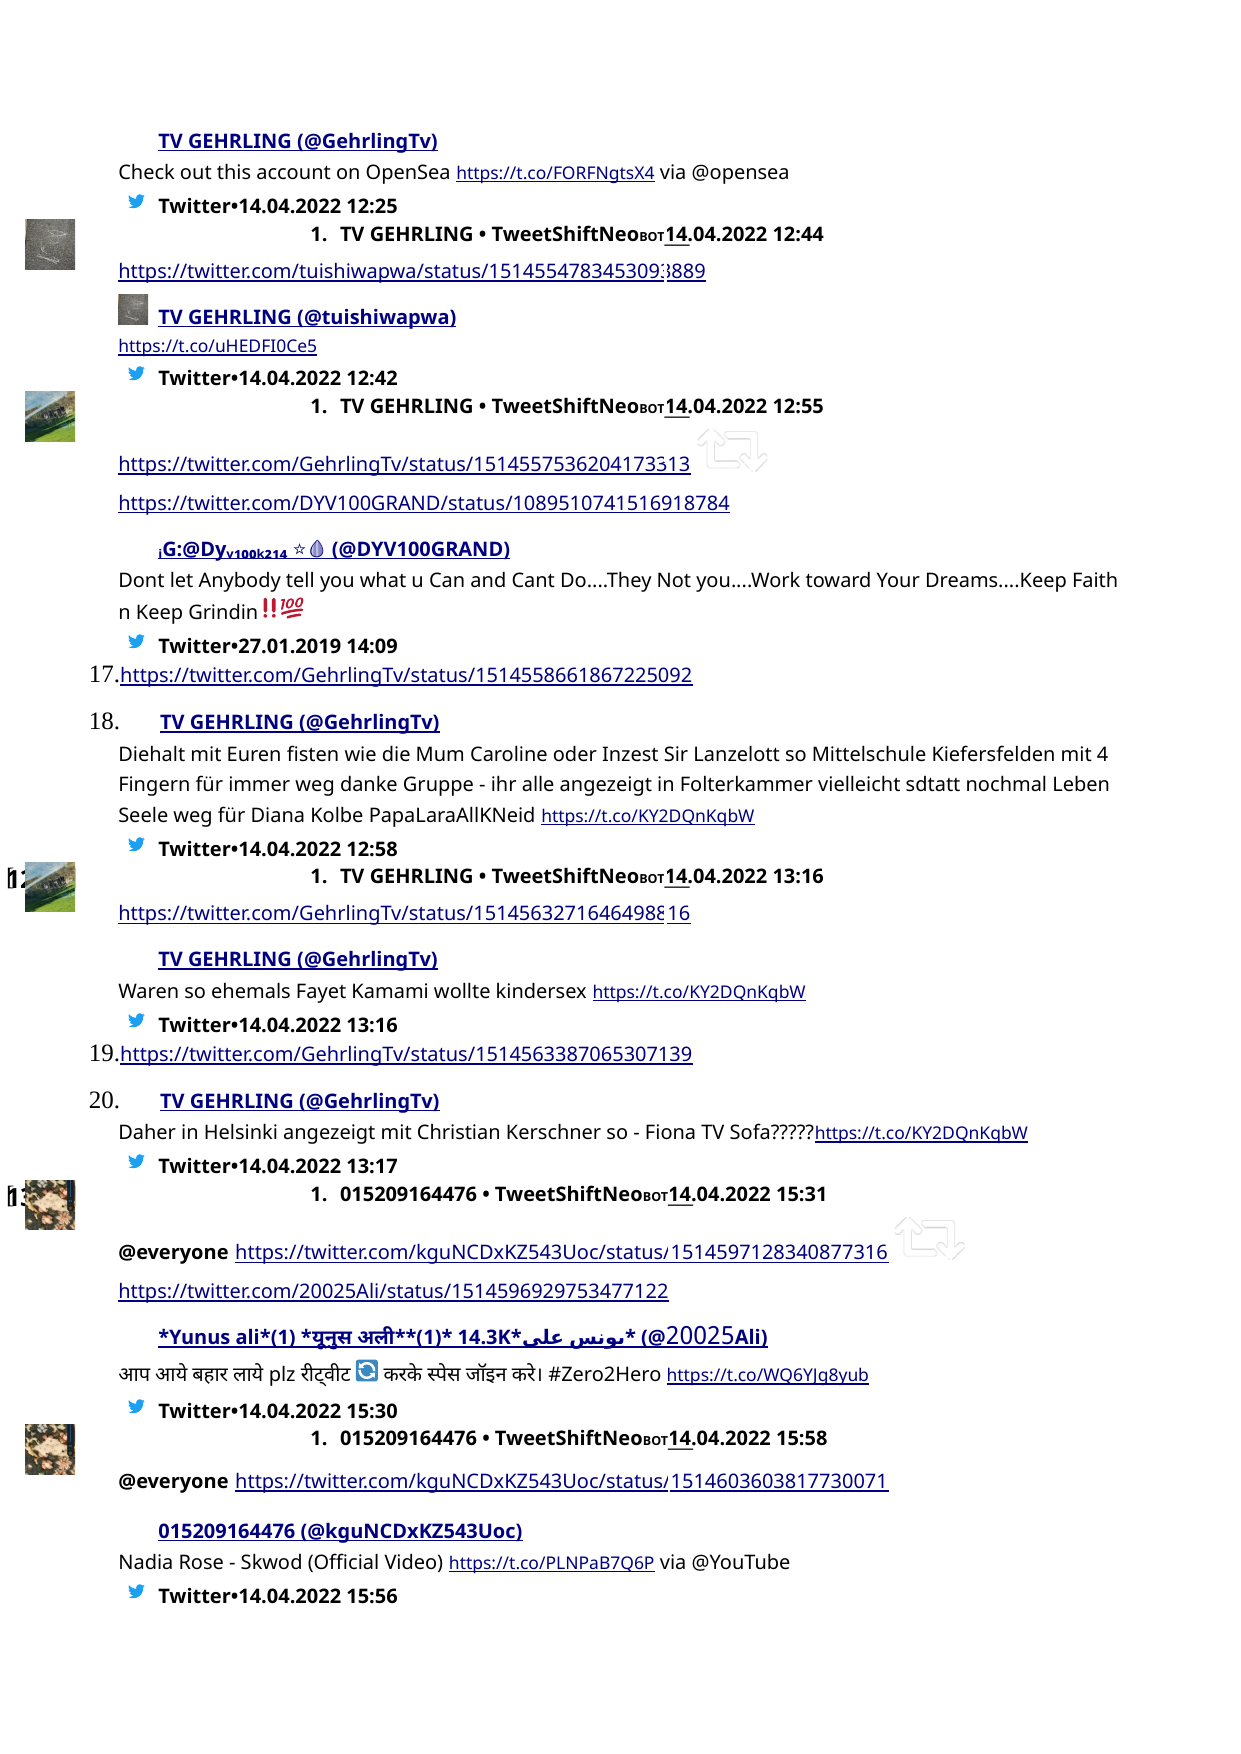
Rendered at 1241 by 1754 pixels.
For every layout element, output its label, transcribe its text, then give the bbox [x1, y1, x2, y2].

picture [894, 1217, 965, 1260]
picture [123, 1148, 149, 1174]
list 12:58 [0, 862, 25, 896]
list https://twitter.com/GehrlingTv/status/1514557536204173313 https://twitter.com/DYV100GRAND/status/1089510741516918784 [118, 429, 1122, 516]
picture [123, 188, 149, 214]
list Twitter•14.04.2022 12:25 [123, 189, 1117, 219]
list Twitter•14.04.2022 13:17 [123, 1149, 1117, 1180]
list https://twitter.com/GehrlingTv/status/1514558661867225092 [118, 659, 1122, 688]
picture [25, 1424, 75, 1475]
subtitle TV GEHRLING • TweetShiftNeoBOT14.04.2022 12:55 [310, 392, 1122, 419]
list https://twitter.com/GehrlingTv/status/1514563271646498816 [118, 899, 664, 923]
list 13:18 [0, 1180, 25, 1214]
subtitle TV GEHRLING • TweetShiftNeoBOT14.04.2022 13:16 [310, 862, 1122, 889]
list https://t.co/uHEDFI0Ce5 [118, 334, 1122, 358]
list Check out this account on OpenSea https://t.co/FORFNgtsX4 via @opensea [118, 158, 1122, 185]
list Twitter•14.04.2022 15:30 [123, 1393, 1117, 1424]
picture [25, 862, 75, 912]
picture [697, 429, 768, 472]
list Diehalt mit Euren fisten wie die Mum Caroline oder Inzest Sir Lanzelott so Mittelschule Kiefersfelden mit 4 Fingern für immer weg danke Gruppe - ihr alle angezeigt in Folterkammer vielleicht sdtatt nochmal Leben Seele weg für Diana Kolbe PapaLaraAllKNeid https://t.co/KY2DQnKqbW [118, 739, 1122, 828]
list Waren so ehemals Fayet Kamami wollte kindersex https://t.co/KY2DQnKqbW [118, 977, 1122, 1004]
list Twitter•14.04.2022 12:58 [123, 831, 1117, 862]
picture [25, 219, 75, 270]
list Twitter•14.04.2022 12:42 [123, 361, 1117, 392]
picture [123, 1007, 149, 1033]
picture [123, 1578, 149, 1604]
list @everyone https://twitter.com/kguNCDxKZ543Uoc/status/1514603603817730071 [118, 1462, 1122, 1496]
list Twitter•14.04.2022 15:56 [123, 1579, 1117, 1609]
subtitle 015209164476 • TweetShiftNeoBOT14.04.2022 15:58 [310, 1424, 1122, 1452]
list Nadia Rose - Skwod (Official Video) https://t.co/PLNPaB7Q6P via @YouTube [118, 1548, 1122, 1575]
list https://twitter.com/tuishiwapwa/status/1514554783453093889 [118, 257, 664, 280]
list TV GEHRLING (@GehrlingTv) [118, 118, 1122, 154]
picture [25, 391, 75, 442]
list 015209164476 (@kguNCDxKZ543Uoc) [118, 1508, 1122, 1544]
list @everyone https://twitter.com/kguNCDxKZ543Uoc/status/1514597128340877316 https://twitter.com/20025Ali/status/1514596929753477122 [118, 1217, 1122, 1304]
list TV GEHRLING (@GehrlingTv) [118, 1078, 1122, 1114]
picture [123, 628, 149, 654]
list TV GEHRLING (@GehrlingTv) [118, 937, 1122, 973]
picture [123, 1393, 149, 1419]
picture [118, 294, 149, 325]
list ᵢG:@Dyᵥ₁₀₀ₖ₂₁₄ ⭐️🇨🇱🌊🩸 (@DYV100GRAND) [118, 526, 1122, 562]
list https://twitter.com/GehrlingTv/status/1514563387065307139 [118, 1038, 1122, 1067]
list Twitter•14.04.2022 13:16 [123, 1007, 1117, 1038]
picture [123, 831, 149, 857]
picture [123, 360, 149, 386]
list Twitter•27.01.2019 14:09 [123, 628, 1117, 659]
list *Yunus ali*(1) *यूनुस अली**(1)* 14.3K*یونس علی* (@20025Ali) [118, 1314, 1122, 1354]
list TV GEHRLING (@GehrlingTv) [118, 699, 1122, 735]
list https://twitter.com/GehrlingTv/status/1514563271646498816 [667, 899, 1122, 927]
list Daher in Helsinki angezeigt mit Christian Kerschner so - Fiona TV Sofa?????https://t.co/KY2DQnKqbW [118, 1118, 1122, 1146]
list आप आये बहार लाये plz रीट्वीट करके स्पेस जॉइन करे। #Zero2Hero https://t.co/WQ6YJg8yub [118, 1359, 1122, 1390]
picture [25, 1180, 75, 1230]
list https://twitter.com/tuishiwapwa/status/1514554783453093889 [667, 257, 1122, 284]
list Dont let Anybody tell you what u Can and Cant Do....They Not you....Work toward Your Dreams....Keep Faith n Keep Grindin [118, 566, 1122, 625]
list TV GEHRLING (@tuishiwapwa) [118, 294, 1122, 330]
subtitle TV GEHRLING • TweetShiftNeoBOT14.04.2022 12:44 [310, 219, 1122, 247]
subtitle 015209164476 • TweetShiftNeoBOT14.04.2022 15:31 [310, 1180, 1122, 1207]
